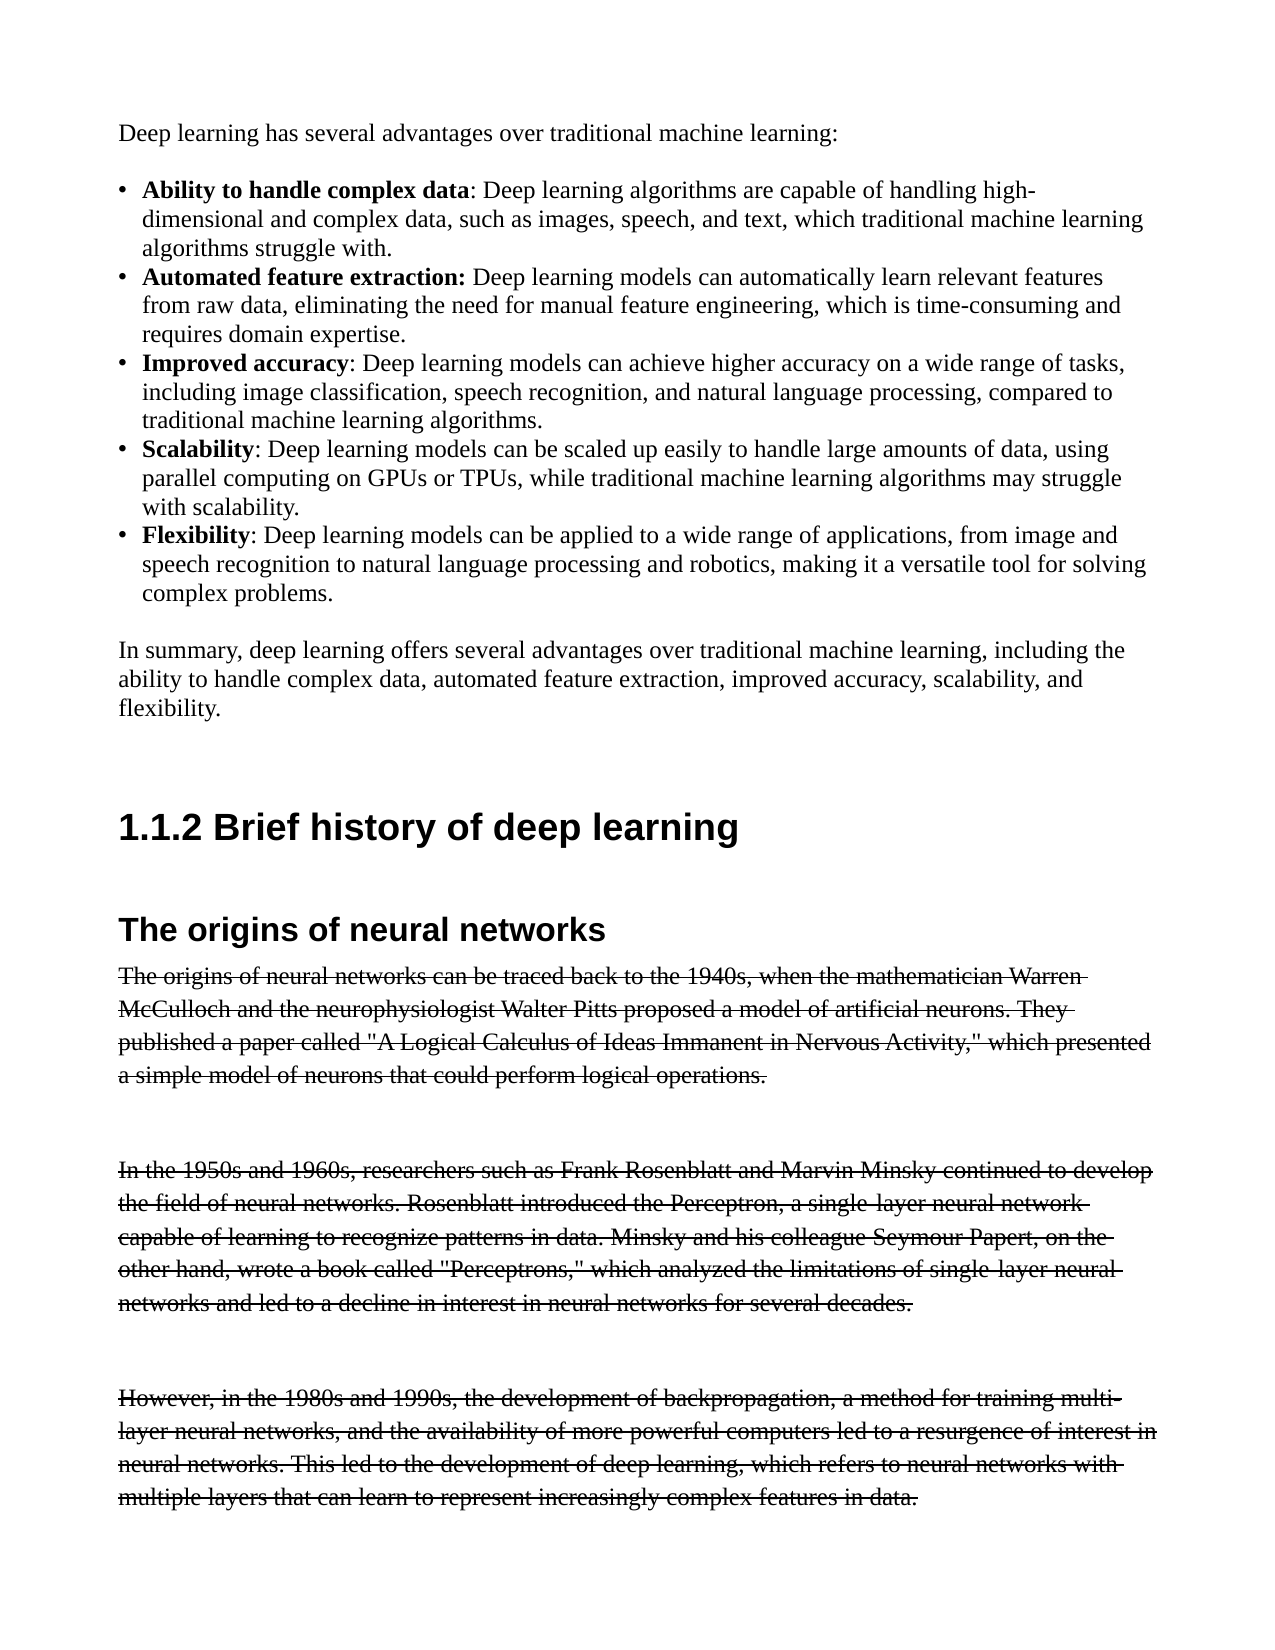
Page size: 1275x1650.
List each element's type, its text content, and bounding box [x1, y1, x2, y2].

text However, in the 1980s and 1990s, the development of backpropagation, a method for training multi-layer neural networks, and the availability of more powerful computers led to a resurgence of interest in neural networks. This led to the development of deep learning, which refers to neural networks with multiple layers that can learn to represent increasingly complex features in data. [118, 1383, 1157, 1431]
list Flexibility: Deep learning models can be applied to a wide range of applications, from image and speech recognition to natural language processing and robotics, making it a versatile tool for solving complex problems. [118, 521, 1157, 607]
list Automated feature extraction: Deep learning models can automatically learn relevant features from raw data, eliminating the need for manual feature engineering, which is time-consuming and requires domain expertise. [118, 262, 1157, 348]
list Improved accuracy: Deep learning models can achieve higher accuracy on a wide range of tasks, including image classification, speech recognition, and natural language processing, compared to traditional machine learning algorithms. [118, 348, 1157, 434]
text In summary, deep learning offers several advantages over traditional machine learning, including the ability to handle complex data, automated feature extraction, improved accuracy, scalability, and flexibility. [118, 636, 1157, 722]
text However, in the 1980s and 1990s, the development of backpropagation, a method for training multi-layer neural networks, and the availability of more powerful computers led to a resurgence of interest in neural networks. This led to the development of deep learning, which refers to neural networks with multiple layers that can learn to represent increasingly complex features in data. [118, 1433, 1157, 1511]
list Scalability: Deep learning models can be scaled up easily to handle large amounts of data, using parallel computing on GPUs or TPUs, while traditional machine learning algorithms may struggle with scalability. [118, 434, 1157, 521]
text Deep learning has several advantages over traditional machine learning: [118, 118, 1157, 147]
subtitle The origins of neural networks [118, 910, 1157, 949]
text In the 1950s and 1960s, researchers such as Frank Rosenblatt and Marvin Minsky continued to develop the field of neural networks. Rosenblatt introduced the Perceptron, a single-layer neural network capable of learning to recognize patterns in data. Minsky and his colleague Seymour Papert, on the other hand, wrote a book called "Perceptrons," which analyzed the limitations of single-layer neural networks and led to a decline in interest in neural networks for several decades. [118, 1156, 1157, 1316]
text The origins of neural networks can be traced back to the 1940s, when the mathematician Warren McCulloch and the neurophysiologist Walter Pitts proposed a model of artificial neurons. They published a paper called "A Logical Calculus of Ideas Immanent in Nervous Activity," which presented a simple model of neurons that could perform logical operations. [118, 961, 1157, 1089]
list Ability to handle complex data: Deep learning algorithms are capable of handling high-dimensional and complex data, such as images, speech, and text, which traditional machine learning algorithms struggle with. [118, 176, 1157, 262]
subtitle 1.1.2 Brief history of deep learning [118, 804, 1157, 848]
